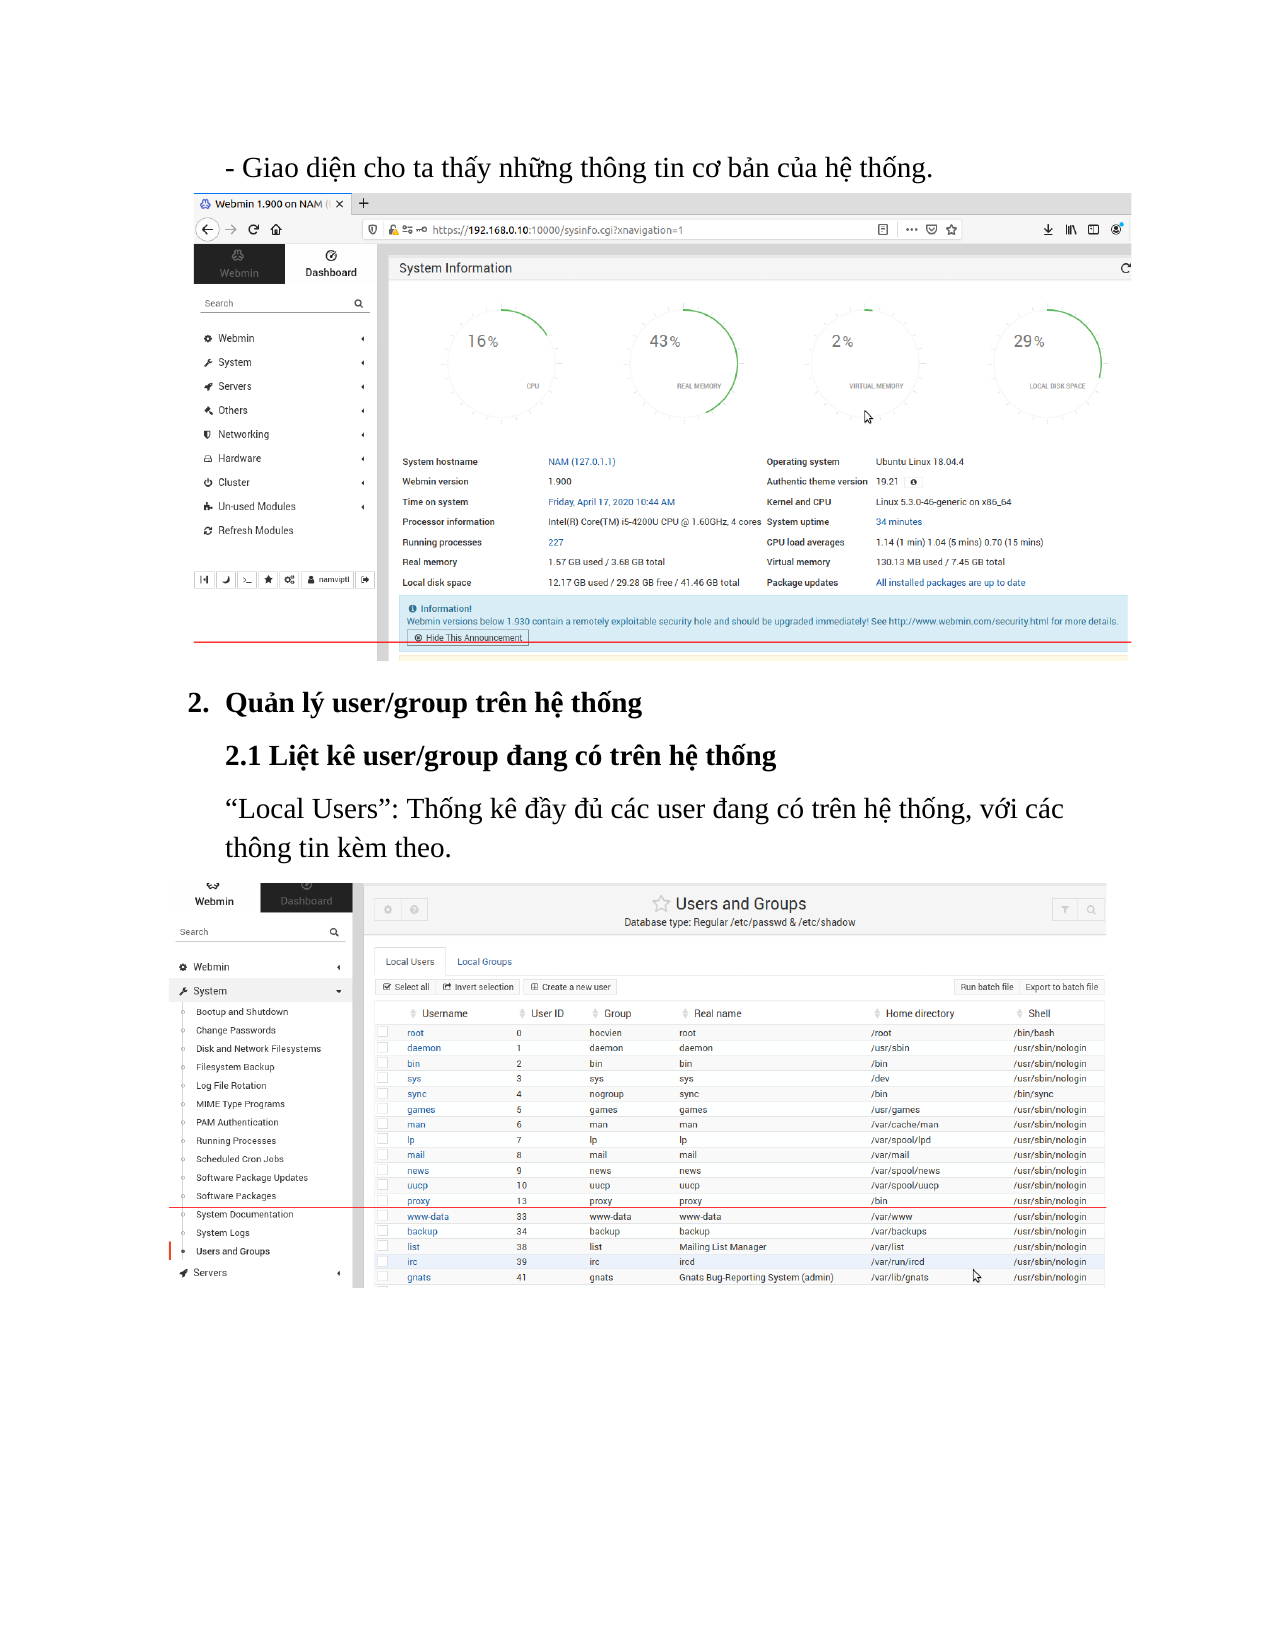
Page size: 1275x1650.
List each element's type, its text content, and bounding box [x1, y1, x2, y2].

picture [168, 883, 1107, 1288]
picture [193, 193, 1132, 661]
list “Local Users”: Thống kê đầy đủ các user đang có trên hệ thống, với các thông tin kèm theo. [187, 792, 1125, 864]
list Quản lý user/group trên hệ thống [187, 416, 1125, 719]
list 2.1 Liệt kê user/group đang có trên hệ thống [187, 738, 1125, 772]
list - Giao diện cho ta thấy những thông tin cơ bản của hệ thống. [187, 150, 1125, 183]
